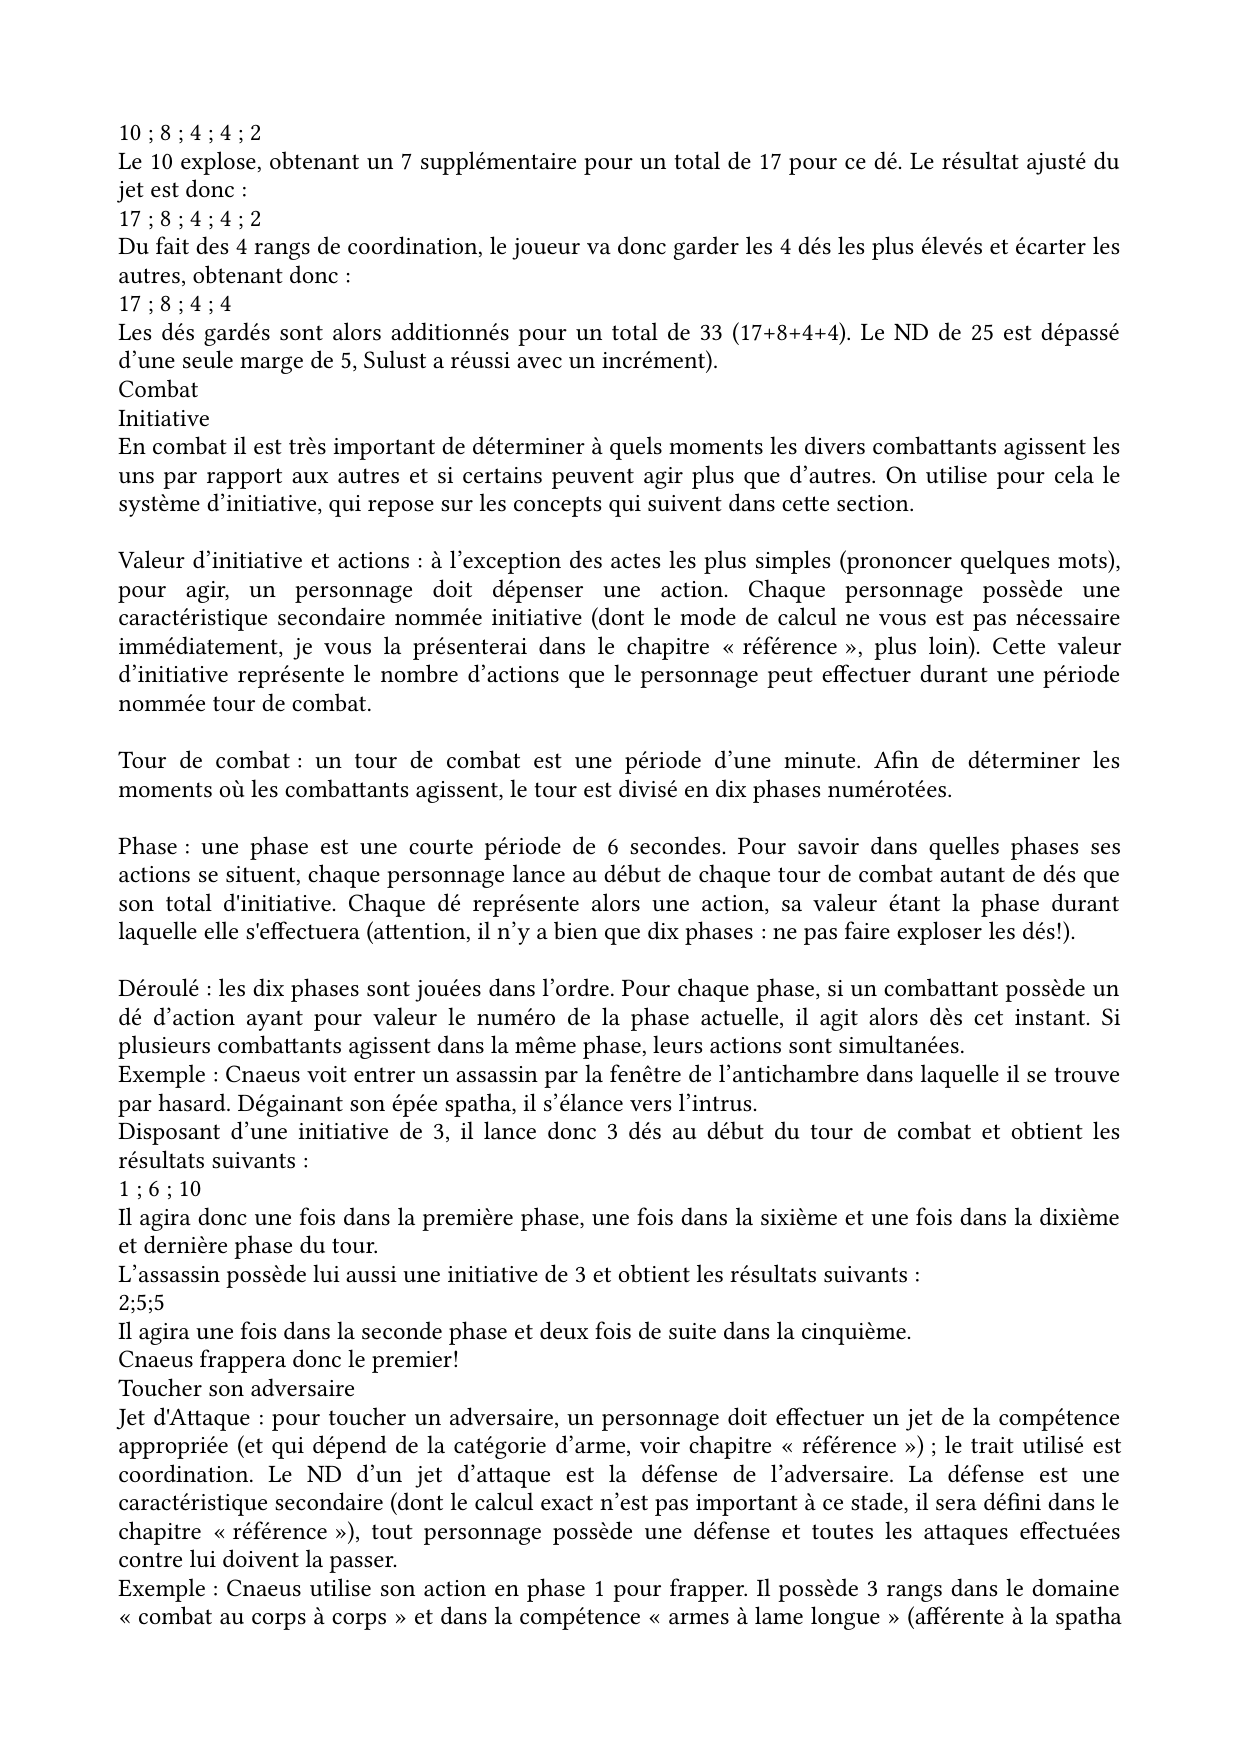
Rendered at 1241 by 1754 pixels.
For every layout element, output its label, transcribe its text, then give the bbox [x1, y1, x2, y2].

text Combat [118, 375, 1122, 403]
text 10 ; 8 ; 4 ; 4 ; 2 [118, 118, 1122, 147]
text En combat il est très important de déterminer à quels moments les divers combattants agissent les uns par rapport aux autres et si certains peuvent agir plus que d’autres. On utilise pour cela le système d’initiative, qui repose sur les concepts qui suivent dans cette section. [118, 432, 1122, 518]
text Les dés gardés sont alors additionnés pour un total de 33 (17+8+4+4). Le ND de 25 est dépassé d’une seule marge de 5, Sulust a réussi avec un incrément). [118, 318, 1122, 375]
text Disposant d’une initiative de 3, il lance donc 3 dés au début du tour de combat et obtient les résultats suivants : [118, 1117, 1122, 1174]
text Exemple : Cnaeus voit entrer un assassin par la fenêtre de l’antichambre dans laquelle il se trouve par hasard. Dégainant son épée spatha, il s’élance vers l’intrus. [118, 1060, 1122, 1117]
text Jet d'Attaque : pour toucher un adversaire, un personnage doit effectuer un jet de la compétence appropriée (et qui dépend de la catégorie d’arme, voir chapitre « référence ») ; le trait utilisé est coordination. Le ND d’un jet d’attaque est la défense de l’adversaire. La défense est une caractéristique secondaire (dont le calcul exact n’est pas important à ce stade, il sera défini dans le chapitre « référence »), tout personnage possède une défense et toutes les attaques effectuées contre lui doivent la passer. [118, 1402, 1122, 1574]
text Tour de combat : un tour de combat est une période d’une minute. Afin de déterminer les moments où les combattants agissent, le tour est divisé en dix phases numérotées. [118, 746, 1122, 803]
text Il agira une fois dans la seconde phase et deux fois de suite dans la cinquième. [118, 1317, 1122, 1345]
text L’assassin possède lui aussi une initiative de 3 et obtient les résultats suivants : [118, 1260, 1122, 1288]
text 17 ; 8 ; 4 ; 4 ; 2 [118, 204, 1122, 232]
text Déroulé : les dix phases sont jouées dans l’ordre. Pour chaque phase, si un combattant possède un dé d’action ayant pour valeur le numéro de la phase actuelle, il agit alors dès cet instant. Si plusieurs combattants agissent dans la même phase, leurs actions sont simultanées. [118, 974, 1122, 1060]
text Exemple : Cnaeus utilise son action en phase 1 pour frapper. Il possède 3 rangs dans le domaine « combat au corps à corps » et dans la compétence « armes à lame longue » (afférente à la spatha [118, 1574, 1122, 1631]
text Le 10 explose, obtenant un 7 supplémentaire pour un total de 17 pour ce dé. Le résultat ajusté du jet est donc : [118, 147, 1122, 204]
text 2;5;5 [118, 1288, 1122, 1317]
text Phase : une phase est une courte période de 6 secondes. Pour savoir dans quelles phases ses actions se situent, chaque personnage lance au début de chaque tour de combat autant de dés que son total d'initiative. Chaque dé représente alors une action, sa valeur étant la phase durant laquelle elle s'effectuera (attention, il n’y a bien que dix phases : ne pas faire exploser les dés!). [118, 832, 1122, 946]
text Cnaeus frappera donc le premier! [118, 1345, 1122, 1374]
text 17 ; 8 ; 4 ; 4 [118, 289, 1122, 318]
text Initiative [118, 403, 1122, 432]
text Valeur d’initiative et actions : à l’exception des actes les plus simples (prononcer quelques mots), pour agir, un personnage doit dépenser une action. Chaque personnage possède une caractéristique secondaire nommée initiative (dont le mode de calcul ne vous est pas nécessaire immédiatement, je vous la présenterai dans le chapitre « référence », plus loin). Cette valeur d’initiative représente le nombre d’actions que le personnage peut effectuer durant une période nommée tour de combat. [118, 546, 1122, 717]
text Toucher son adversaire [118, 1374, 1122, 1402]
text 1 ; 6 ; 10 [118, 1174, 1122, 1203]
text Il agira donc une fois dans la première phase, une fois dans la sixième et une fois dans la dixième et dernière phase du tour. [118, 1203, 1122, 1260]
text Du fait des 4 rangs de coordination, le joueur va donc garder les 4 dés les plus élevés et écarter les autres, obtenant donc : [118, 232, 1122, 289]
